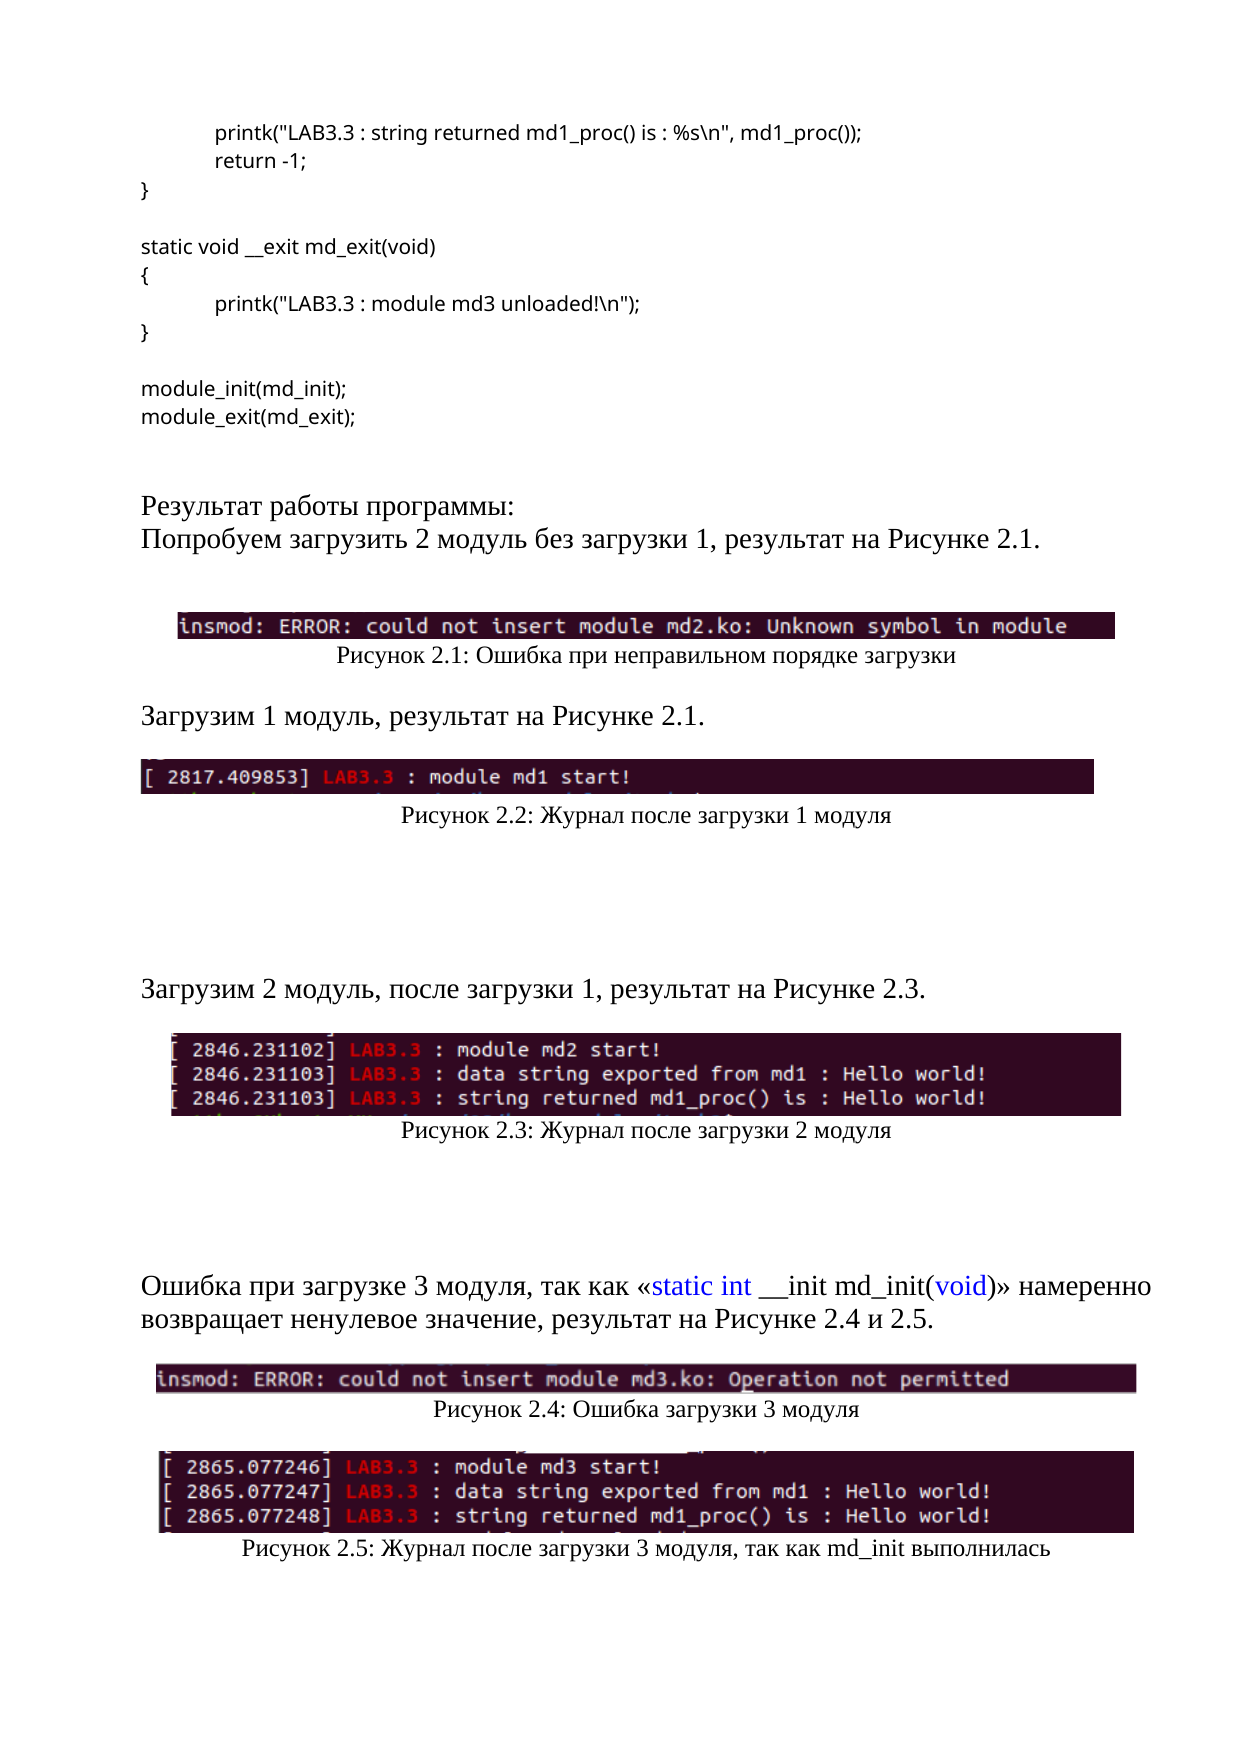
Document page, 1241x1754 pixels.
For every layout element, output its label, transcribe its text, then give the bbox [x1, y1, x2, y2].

picture [177, 625, 1115, 639]
text Рисунок 2.5: Журнал после загрузки 3 модуля, так как md_init выполнилась [141, 1533, 1152, 1561]
text Рисунок 2.1: Ошибка при неправильном порядке загрузки [141, 641, 1152, 669]
text printk("LAB3.3 : string returned md1_proc() is : %s\n", md1_proc()); [141, 118, 1152, 147]
text Ошибка при загрузке 3 модуля, так как «static int __init md_init(void)» намеренно возвращает ненулевое значение, результат на Рисунке 2.4 и 2.5. [141, 1268, 1152, 1335]
text Результат работы программы: [141, 488, 1152, 521]
text Рисунок 2.2: Журнал после загрузки 1 модуля [141, 801, 1152, 829]
text module_exit(md_exit); [141, 402, 1152, 431]
text } [141, 317, 1152, 346]
text return -1; [141, 147, 1152, 175]
text Рисунок 2.3: Журнал после загрузки 2 модуля [141, 1115, 1152, 1144]
picture [140, 777, 1094, 794]
picture [156, 1363, 1137, 1394]
text { [141, 260, 1152, 289]
text static void __exit md_exit(void) [141, 232, 1152, 260]
text } [141, 175, 1152, 203]
text Загрузим 1 модуль, результат на Рисунке 2.1. [141, 698, 1152, 731]
text Загрузим 2 модуль, после загрузки 1, результат на Рисунке 2.3. [141, 971, 1152, 1005]
text printk("LAB3.3 : module md3 unloaded!\n"); [141, 289, 1152, 317]
picture [171, 1067, 1122, 1116]
text module_init(md_init); [141, 374, 1152, 402]
text Попробуем загрузить 2 модуль без загрузки 1, результат на Рисунке 2.1. [141, 521, 1152, 555]
text Рисунок 2.4: Ошибка загрузки 3 модуля [141, 1363, 1152, 1423]
picture [158, 1470, 1134, 1533]
